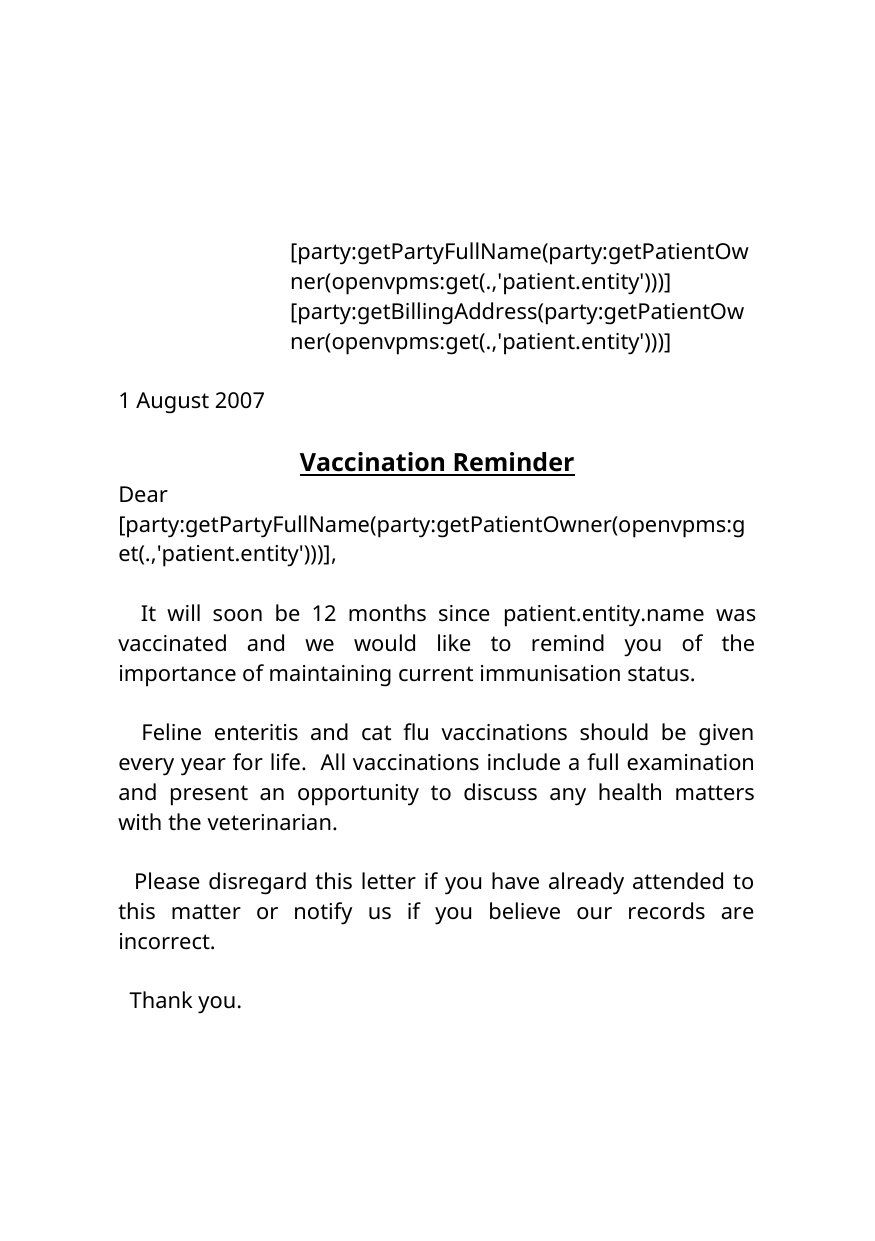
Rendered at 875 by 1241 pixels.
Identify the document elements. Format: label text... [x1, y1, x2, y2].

text 1 August 2007 [118, 385, 756, 415]
text Thank you. [118, 985, 756, 1015]
text Vaccination Reminder [118, 445, 756, 479]
text Dear [party:getPartyFullName(party:getPatientOwner(openvpms:get(.,'patient.entity')))], [118, 479, 756, 568]
text Feline enteritis and cat flu vaccinations should be given every year for life. All vaccinations include a full examination and present an opportunity to discuss any health matters with the veterinarian. [118, 717, 756, 836]
text [party:getPartyFullName(party:getPatientOwner(openvpms:get(.,'patient.entity')))] [290, 236, 756, 296]
text It will soon be 12 months since patient.entity.name was vaccinated and we would like to remind you of the importance of maintaining current immunisation status. [118, 598, 756, 687]
text [party:getBillingAddress(party:getPatientOwner(openvpms:get(.,'patient.entity')))] [290, 296, 756, 355]
text Please disregard this letter if you have already attended to this matter or notify us if you believe our records are incorrect. [118, 866, 756, 956]
